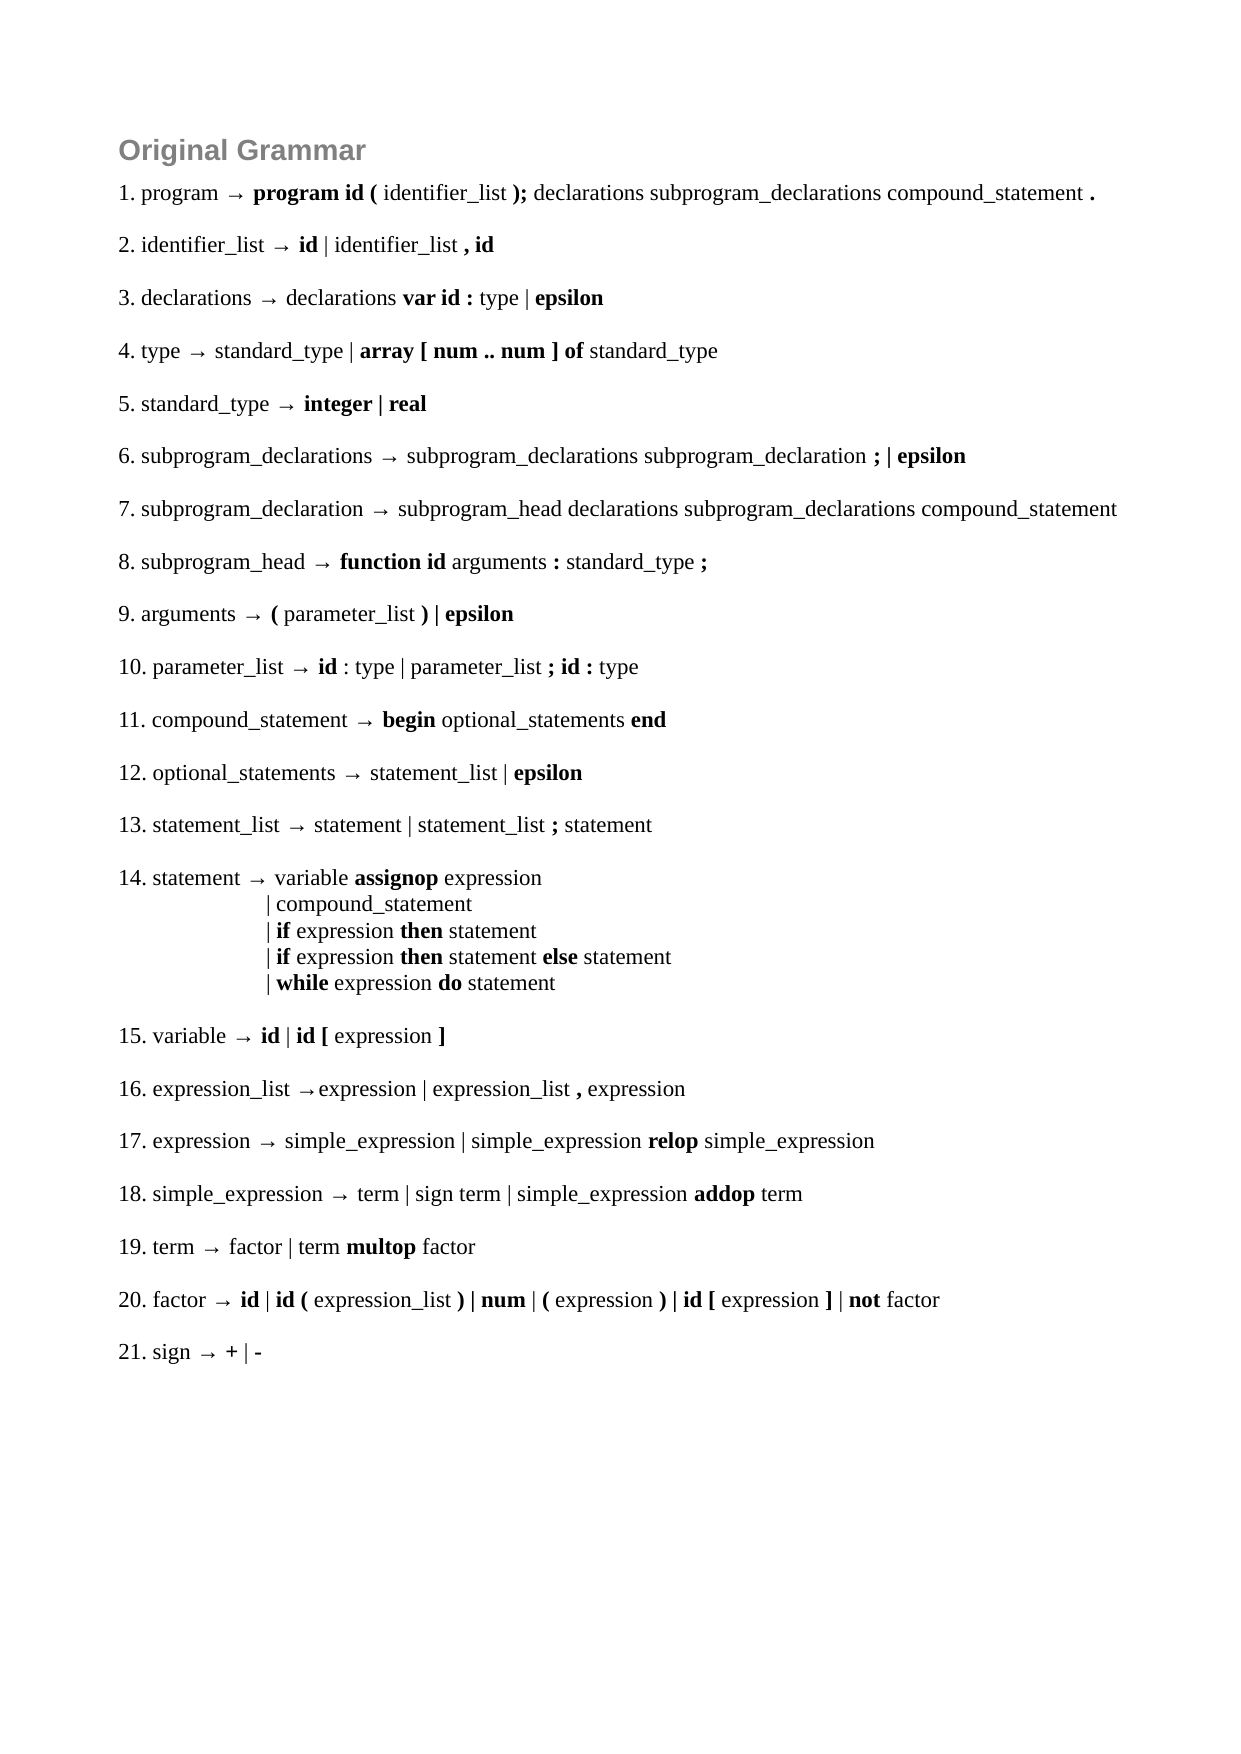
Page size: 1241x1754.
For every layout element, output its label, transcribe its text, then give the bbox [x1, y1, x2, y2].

text | while expression do statement [118, 969, 1122, 996]
text 18. simple_expression → term | sign term | simple_expression addop term [118, 1180, 1122, 1207]
text 19. term → factor | term multop factor [118, 1233, 1122, 1259]
text 1. program → program id ( identifier_list ); declarations subprogram_declarations compound_statement . [118, 179, 1122, 205]
text 3. declarations → declarations var id : type | epsilon [118, 284, 1122, 311]
text 4. type → standard_type | array [ num .. num ] of standard_type [118, 337, 1122, 363]
subtitle Original Grammar [118, 133, 1122, 166]
text 16. expression_list →expression | expression_list , expression [118, 1075, 1122, 1101]
text 20. factor → id | id ( expression_list ) | num | ( expression ) | id [ expression ] | not factor [118, 1286, 1122, 1312]
text 15. variable → id | id [ expression ] [118, 1022, 1122, 1048]
text 9. arguments → ( parameter_list ) | epsilon [118, 600, 1122, 627]
text 21. sign → + | - [118, 1338, 1122, 1365]
text 8. subprogram_head → function id arguments : standard_type ; [118, 548, 1122, 574]
text 2. identifier_list → id | identifier_list , id [118, 231, 1122, 258]
text 13. statement_list → statement | statement_list ; statement [118, 811, 1122, 838]
text 7. subprogram_declaration → subprogram_head declarations subprogram_declarations compound_statement [118, 495, 1122, 521]
text 11. compound_statement → begin optional_statements end [118, 706, 1122, 732]
text 10. parameter_list → id : type | parameter_list ; id : type [118, 653, 1122, 679]
text 12. optional_statements → statement_list | epsilon [118, 758, 1122, 785]
text | compound_statement [118, 890, 1122, 917]
text | if expression then statement else statement [118, 943, 1122, 969]
text 5. standard_type → integer | real [118, 389, 1122, 416]
text 17. expression → simple_expression | simple_expression relop simple_expression [118, 1127, 1122, 1154]
text 6. subprogram_declarations → subprogram_declarations subprogram_declaration ; | epsilon [118, 442, 1122, 469]
text | if expression then statement [118, 917, 1122, 943]
text 14. statement → variable assignop expression [118, 864, 1122, 890]
